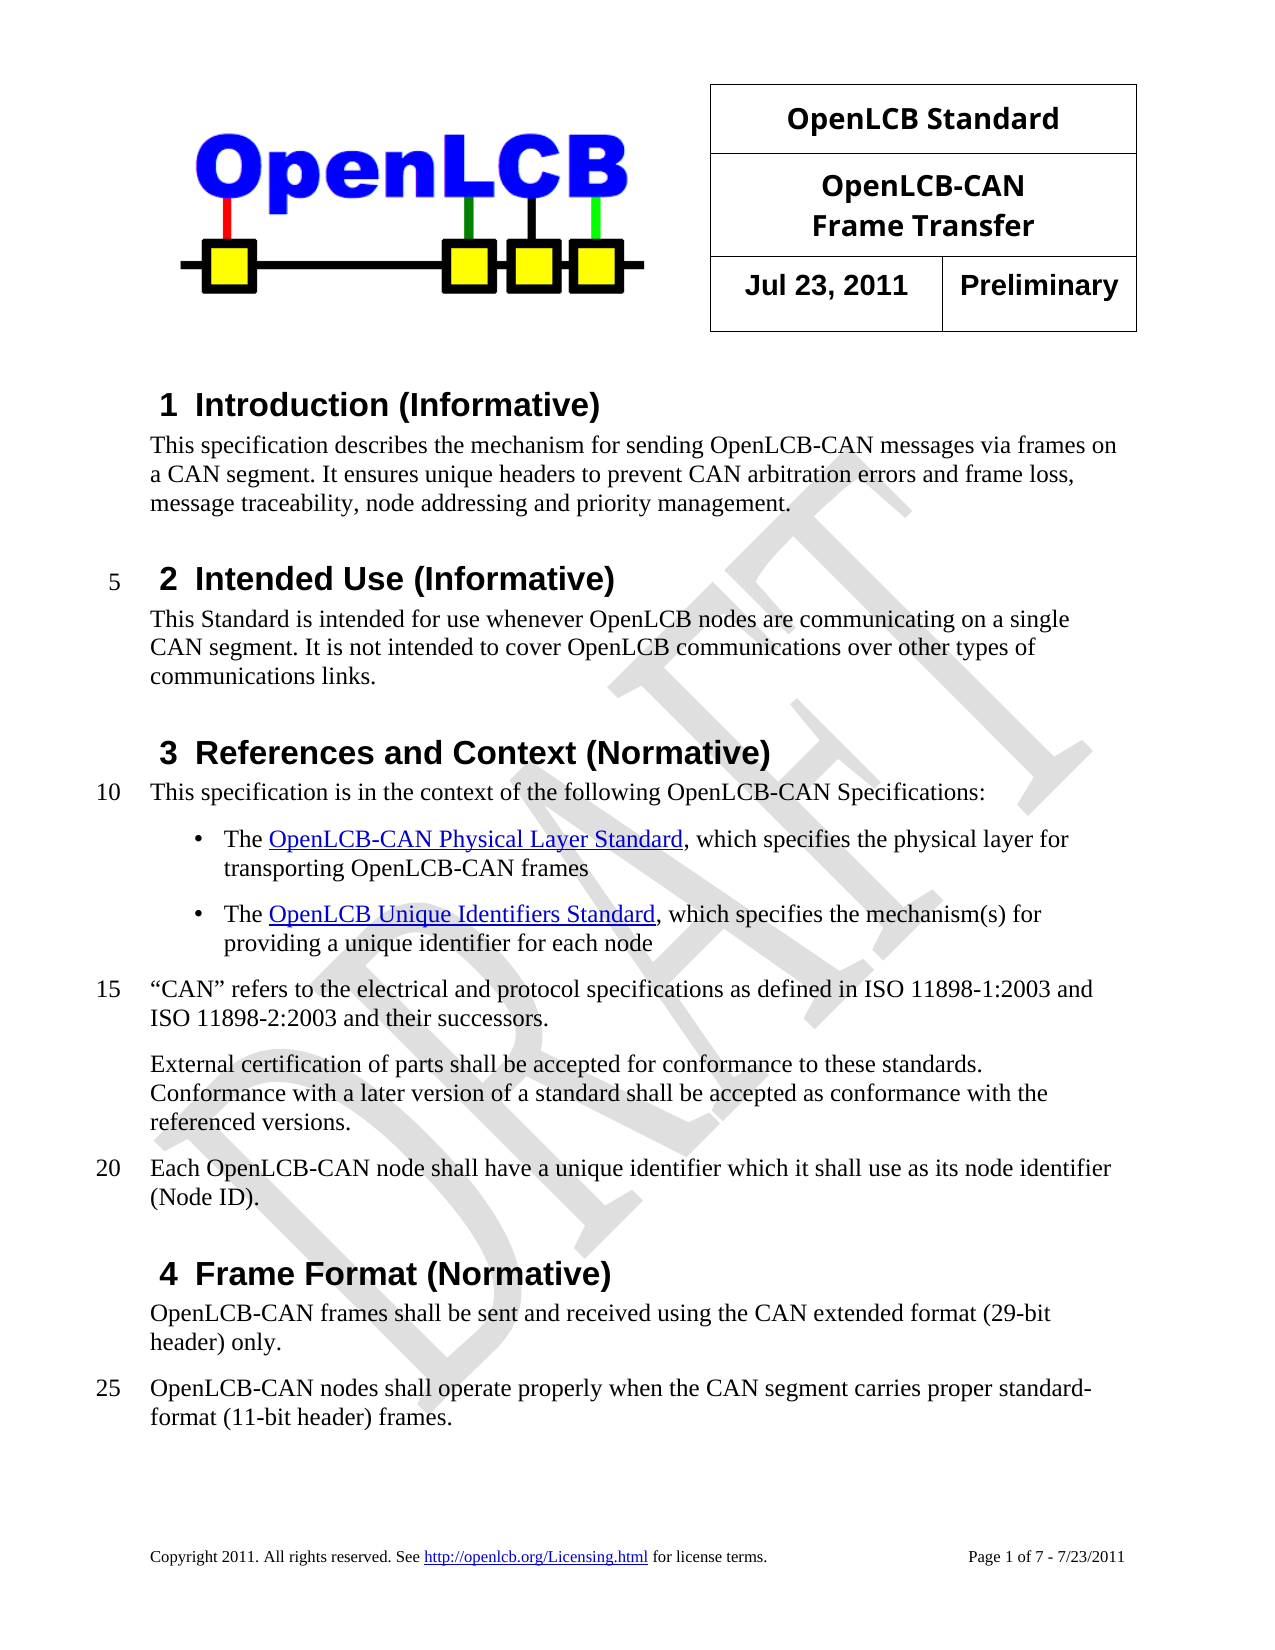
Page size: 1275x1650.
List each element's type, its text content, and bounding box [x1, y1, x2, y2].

text External certification of parts shall be accepted for conformance to these standards. Conformance with a later version of a standard shall be accepted as conformance with the referenced versions. [213, 1082, 383, 1136]
subtitle Intended Use (Informative) [150, 559, 750, 597]
list The OpenLCB-CAN Physical Layer Standard, which specifies the physical layer for transporting OpenLCB-CAN frames [822, 824, 1125, 881]
list The OpenLCB Unique Identifiers Standard, which specifies the mechanism(s) for providing a unique identifier for each node [888, 899, 1125, 957]
subtitle Frame Format (Normative) [150, 1254, 339, 1292]
picture [176, 95, 663, 295]
list The OpenLCB Unique Identifiers Standard, which specifies the mechanism(s) for providing a unique identifier for each node [473, 926, 630, 957]
text Each OpenLCB-CAN node shall have a unique identifier which it shall use as its node identifier (Node ID). [447, 1153, 569, 1211]
list The OpenLCB Unique Identifiers Standard, which specifies the mechanism(s) for providing a unique identifier for each node [194, 899, 607, 957]
subtitle Frame Format (Normative) [345, 1254, 494, 1292]
text This specification describes the mechanism for sending OpenLCB-CAN messages via frames on a CAN segment. It ensures unique headers to prevent CAN arbitration errors and frame loss, message traceability, node addressing and priority management. [150, 430, 1125, 516]
list The OpenLCB Unique Identifiers Standard, which specifies the mechanism(s) for providing a unique identifier for each node [610, 899, 695, 957]
text This specification is in the context of the following OpenLCB-CAN Specifications: [150, 777, 526, 806]
text “CAN” refers to the electrical and protocol specifications as defined in ISO 11898-1:2003 and ISO 11898-2:2003 and their successors. [519, 974, 682, 1032]
text OpenLCB-CAN frames shall be sent and received using the CAN extended format (29-bit header) only. [490, 1298, 1125, 1356]
text “CAN” refers to the electrical and protocol specifications as defined in ISO 11898-1:2003 and ISO 11898-2:2003 and their successors. [375, 974, 515, 1032]
list The OpenLCB-CAN Physical Layer Standard, which specifies the physical layer for transporting OpenLCB-CAN frames [576, 850, 653, 881]
subtitle References and Context (Normative) [1032, 733, 1125, 771]
list The OpenLCB-CAN Physical Layer Standard, which specifies the physical layer for transporting OpenLCB-CAN frames [194, 824, 578, 881]
text OpenLCB-CAN frames shall be sent and received using the CAN extended format (29-bit header) only. [150, 1298, 403, 1356]
text Each OpenLCB-CAN node shall have a unique identifier which it shall use as its node identifier (Node ID). [244, 1153, 454, 1211]
subtitle [757, 559, 853, 597]
text This Standard is intended for use whenever OpenLCB nodes are communicating on a single CAN segment. It is not intended to cover OpenLCB communications over other types of communications links. [665, 604, 946, 690]
subtitle Introduction (Informative) [150, 385, 1125, 424]
text This Standard is intended for use whenever OpenLCB nodes are communicating on a single CAN segment. It is not intended to cover OpenLCB communications over other types of communications links. [903, 604, 1125, 690]
subtitle [858, 559, 1125, 597]
text External certification of parts shall be accepted for conformance to these standards. Conformance with a later version of a standard shall be accepted as conformance with the referenced versions. [295, 1049, 494, 1136]
list The OpenLCB-CAN Physical Layer Standard, which specifies the physical layer for transporting OpenLCB-CAN frames [625, 824, 835, 881]
text External certification of parts shall be accepted for conformance to these standards. Conformance with a later version of a standard shall be accepted as conformance with the referenced versions. [150, 1049, 267, 1136]
list The OpenLCB Unique Identifiers Standard, which specifies the mechanism(s) for providing a unique identifier for each node [736, 899, 882, 957]
text External certification of parts shall be accepted for conformance to these standards. Conformance with a later version of a standard shall be accepted as conformance with the referenced versions. [502, 1077, 642, 1136]
text OpenLCB-CAN frames shall be sent and received using the CAN extended format (29-bit header) only. [389, 1298, 493, 1356]
text Each OpenLCB-CAN node shall have a unique identifier which it shall use as its node identifier (Node ID). [150, 1153, 258, 1211]
subtitle References and Context (Normative) [731, 733, 819, 771]
text This specification is in the context of the following OpenLCB-CAN Specifications: [798, 777, 1033, 806]
text “CAN” refers to the electrical and protocol specifications as defined in ISO 11898-1:2003 and ISO 11898-2:2003 and their successors. [150, 974, 390, 1032]
text This specification is in the context of the following OpenLCB-CAN Specifications: [556, 777, 760, 806]
subtitle References and Context (Normative) [833, 733, 1026, 771]
text Each OpenLCB-CAN node shall have a unique identifier which it shall use as its node identifier (Node ID). [554, 1153, 1125, 1211]
text This Standard is intended for use whenever OpenLCB nodes are communicating on a single CAN segment. It is not intended to cover OpenLCB communications over other types of communications links. [150, 604, 689, 690]
subtitle References and Context (Normative) [150, 733, 725, 771]
subtitle Frame Format (Normative) [515, 1254, 1125, 1292]
text “CAN” refers to the electrical and protocol specifications as defined in ISO 11898-1:2003 and ISO 11898-2:2003 and their successors. [670, 974, 1125, 1032]
text OpenLCB-CAN nodes shall operate properly when the CAN segment carries proper standard-format (11-bit header) frames. [150, 1373, 1125, 1431]
text External certification of parts shall be accepted for conformance to these standards. Conformance with a later version of a standard shall be accepted as conformance with the referenced versions. [541, 1049, 1125, 1136]
text This specification is in the context of the following OpenLCB-CAN Specifications: [1039, 777, 1125, 806]
